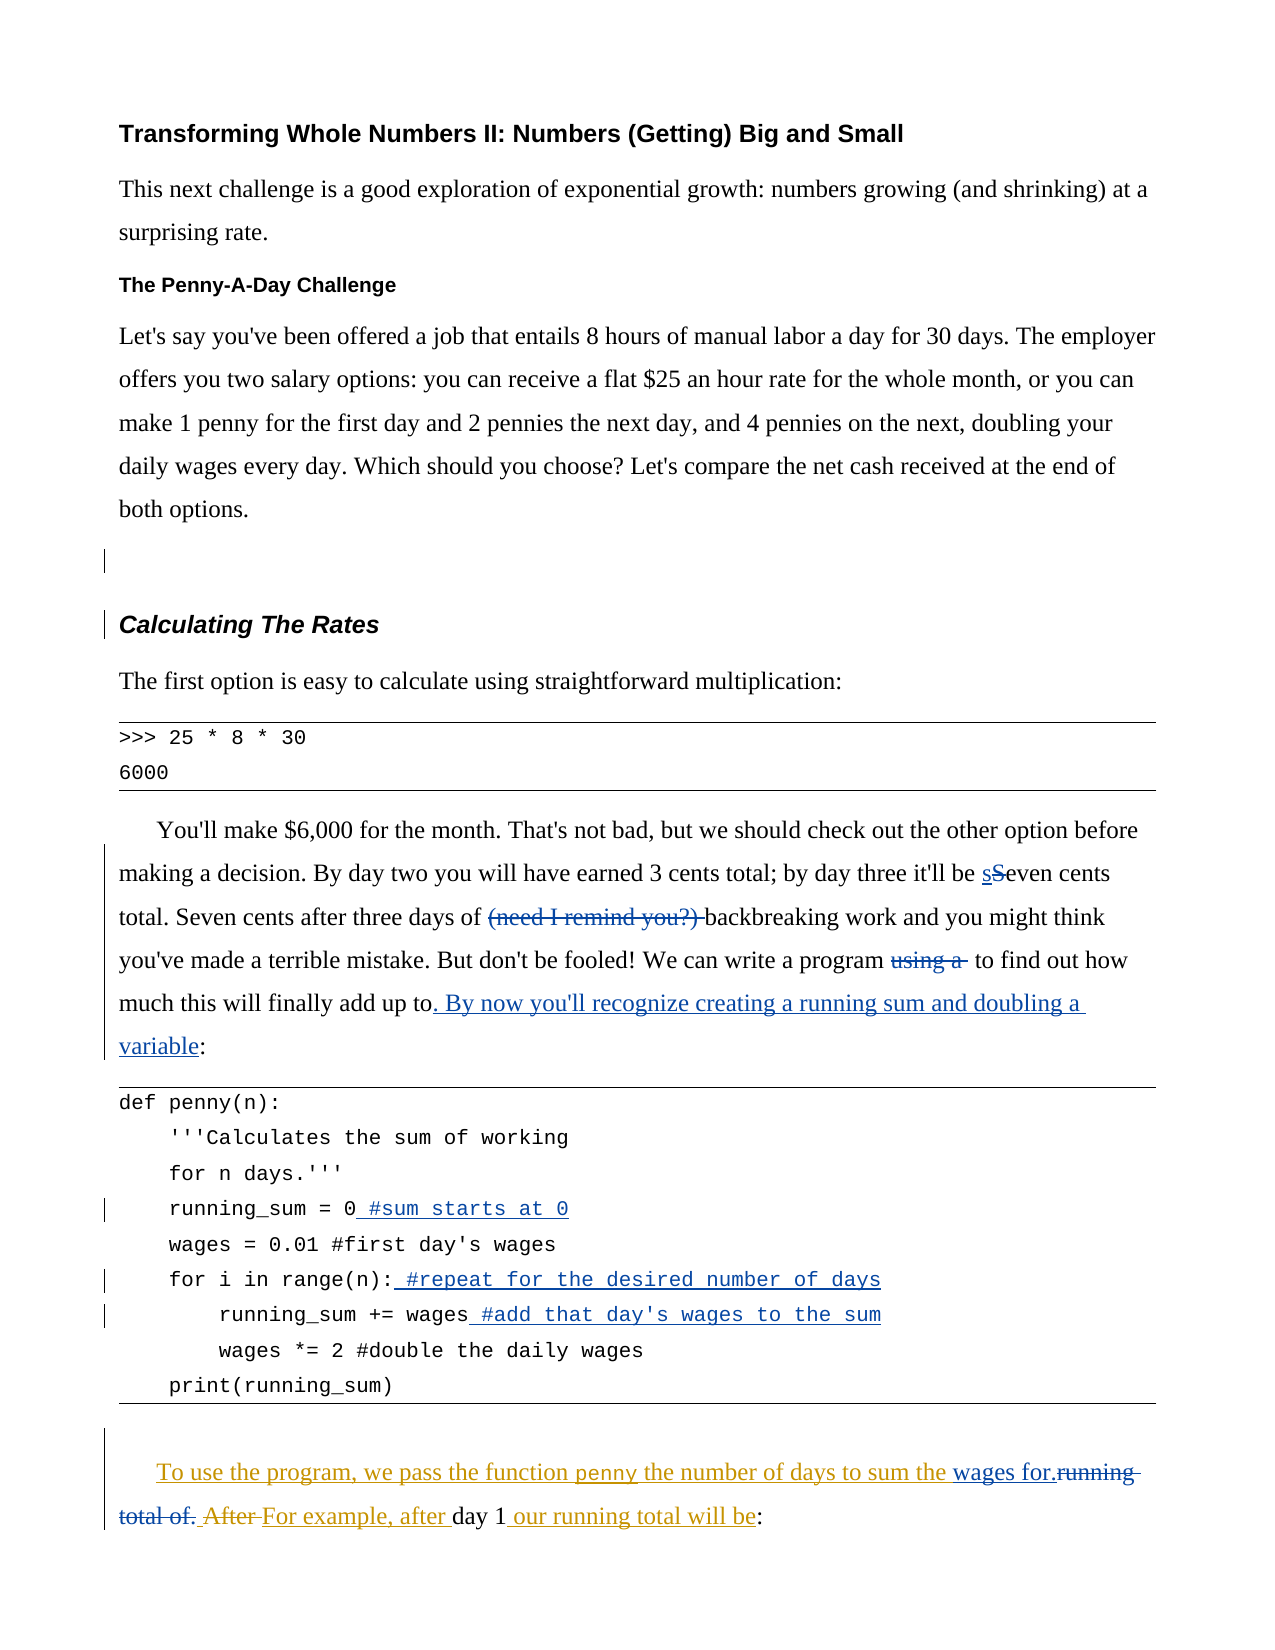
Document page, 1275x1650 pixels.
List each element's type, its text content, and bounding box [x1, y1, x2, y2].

text def penny(n): [118, 1088, 1156, 1116]
text running_sum = 0 #sum starts at 0 [118, 1198, 1156, 1222]
text Calculating The Rates [118, 610, 1156, 639]
text running_sum += wages #add that day's wages to the sum [118, 1304, 1156, 1328]
text for n days.''' [118, 1163, 1156, 1186]
text wages = 0.01 #first day's wages [118, 1233, 1156, 1257]
text >>> 25 * 8 * 30 [118, 723, 1156, 751]
text '''Calculates the sum of working [118, 1127, 1156, 1151]
text To use the program, we pass the function penny the number of days to sum the wages for. For example, after day 1 our running total will be: [118, 1457, 1156, 1530]
text You'll make $6,000 for the month. That's not bad, but we should check out the other option before making a decision. By day two you will have earned 3 cents total; by day three it'll be seven cents total. Seven cents after three days of backbreaking work and you might think you've made a terrible mistake. But don't be fooled! We can write a program to find out how much this will finally add up to. By now you'll recognize creating a running sum and doubling a variable: [118, 815, 1156, 1060]
text wages *= 2 #double the daily wages [118, 1340, 1156, 1363]
text Transforming Whole Numbers II: Numbers (Getting) Big and Small [118, 118, 1156, 147]
text for i in range(n): #repeat for the desired number of days [118, 1269, 1156, 1293]
text 6000 [118, 762, 1156, 791]
text The Penny-A-Day Challenge [118, 273, 1156, 297]
text This next challenge is a good exploration of exponential growth: numbers growing (and shrinking) at a surprising rate. [118, 174, 1156, 246]
text The first option is easy to calculate using straightforward multiplication: [118, 666, 1156, 695]
text print(running_sum) [118, 1375, 1156, 1404]
text Let's say you've been offered a job that entails 8 hours of manual labor a day for 30 days. The employer offers you two salary options: you can receive a flat $25 an hour rate for the whole month, or you can make 1 penny for the first day and 2 pennies the next day, and 4 pennies on the next, doubling your daily wages every day. Which should you choose? Let's compare the net cash received at the end of both options. [118, 321, 1156, 523]
